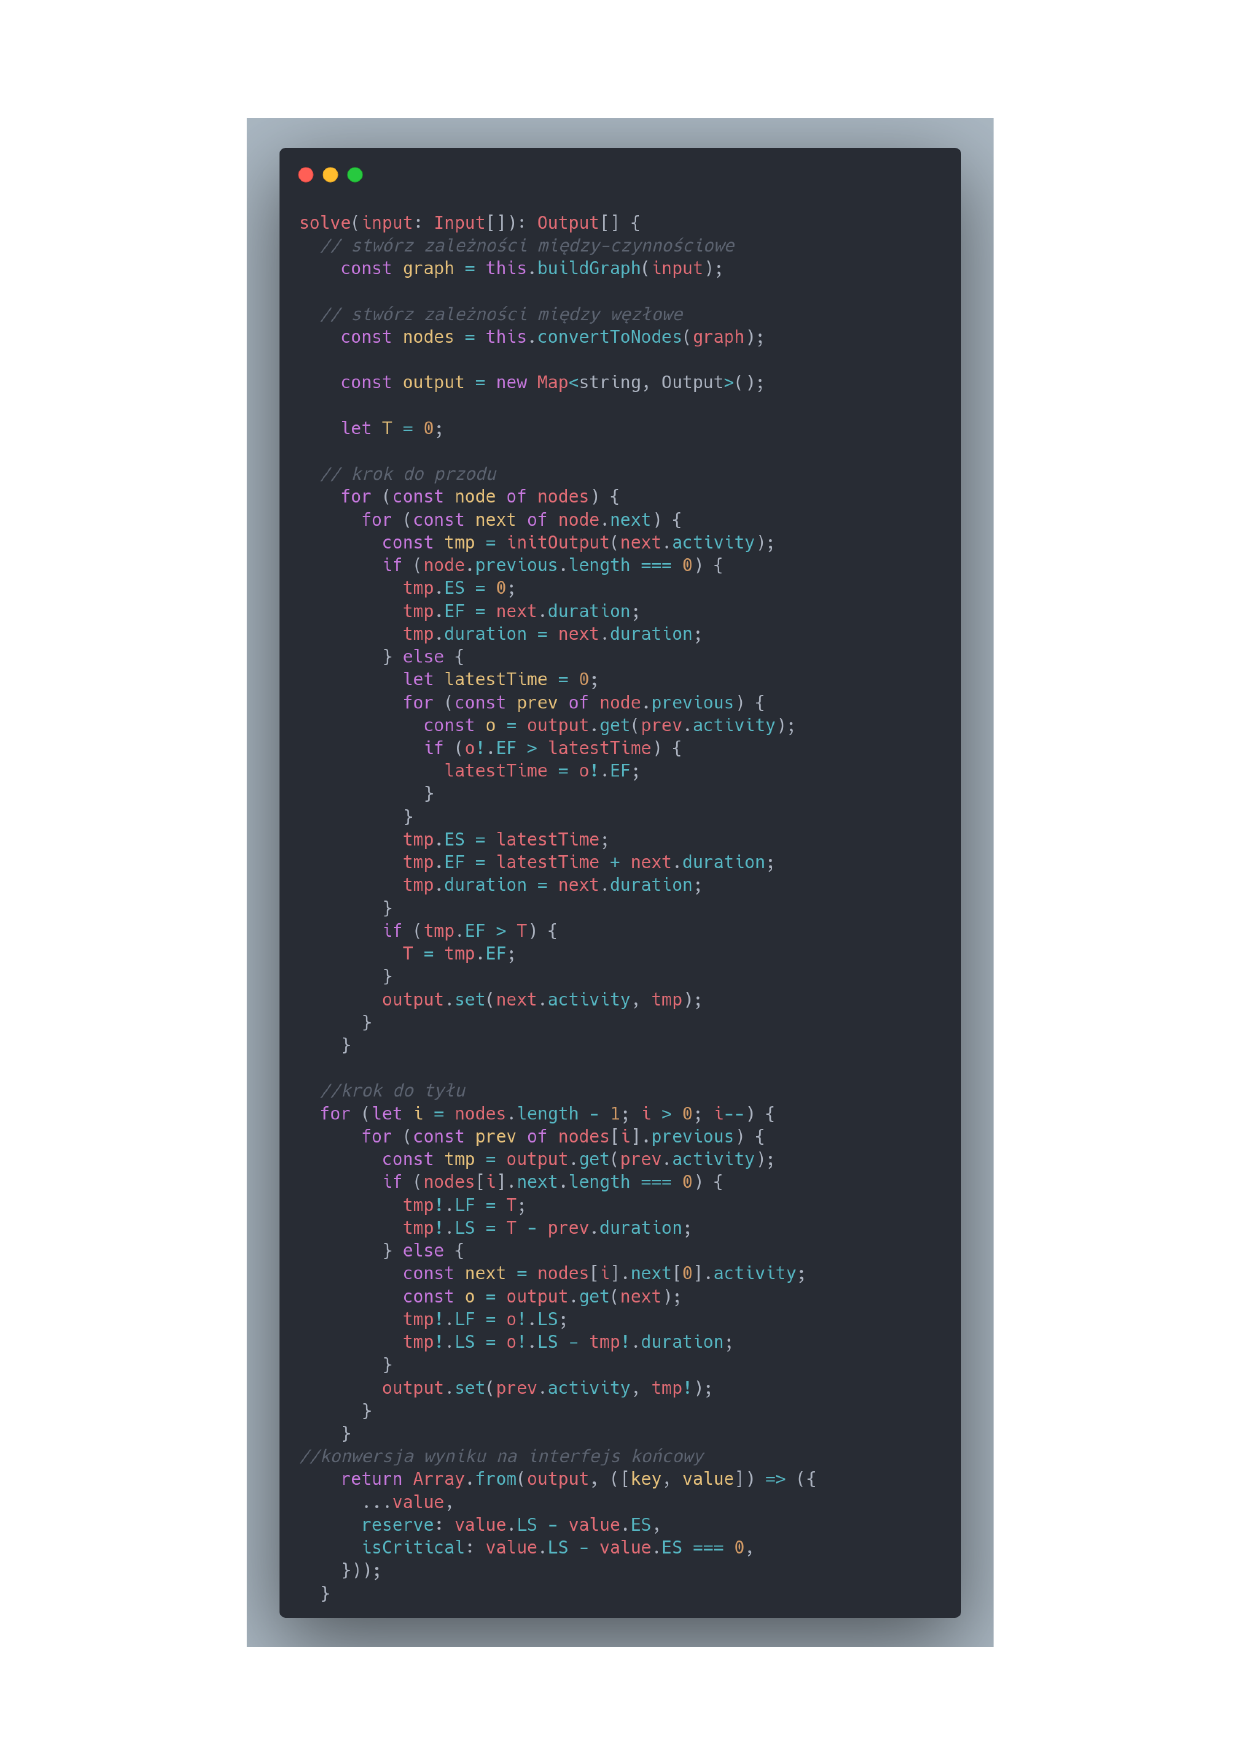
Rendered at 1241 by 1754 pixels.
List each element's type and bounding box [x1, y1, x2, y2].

picture [246, 118, 994, 1647]
